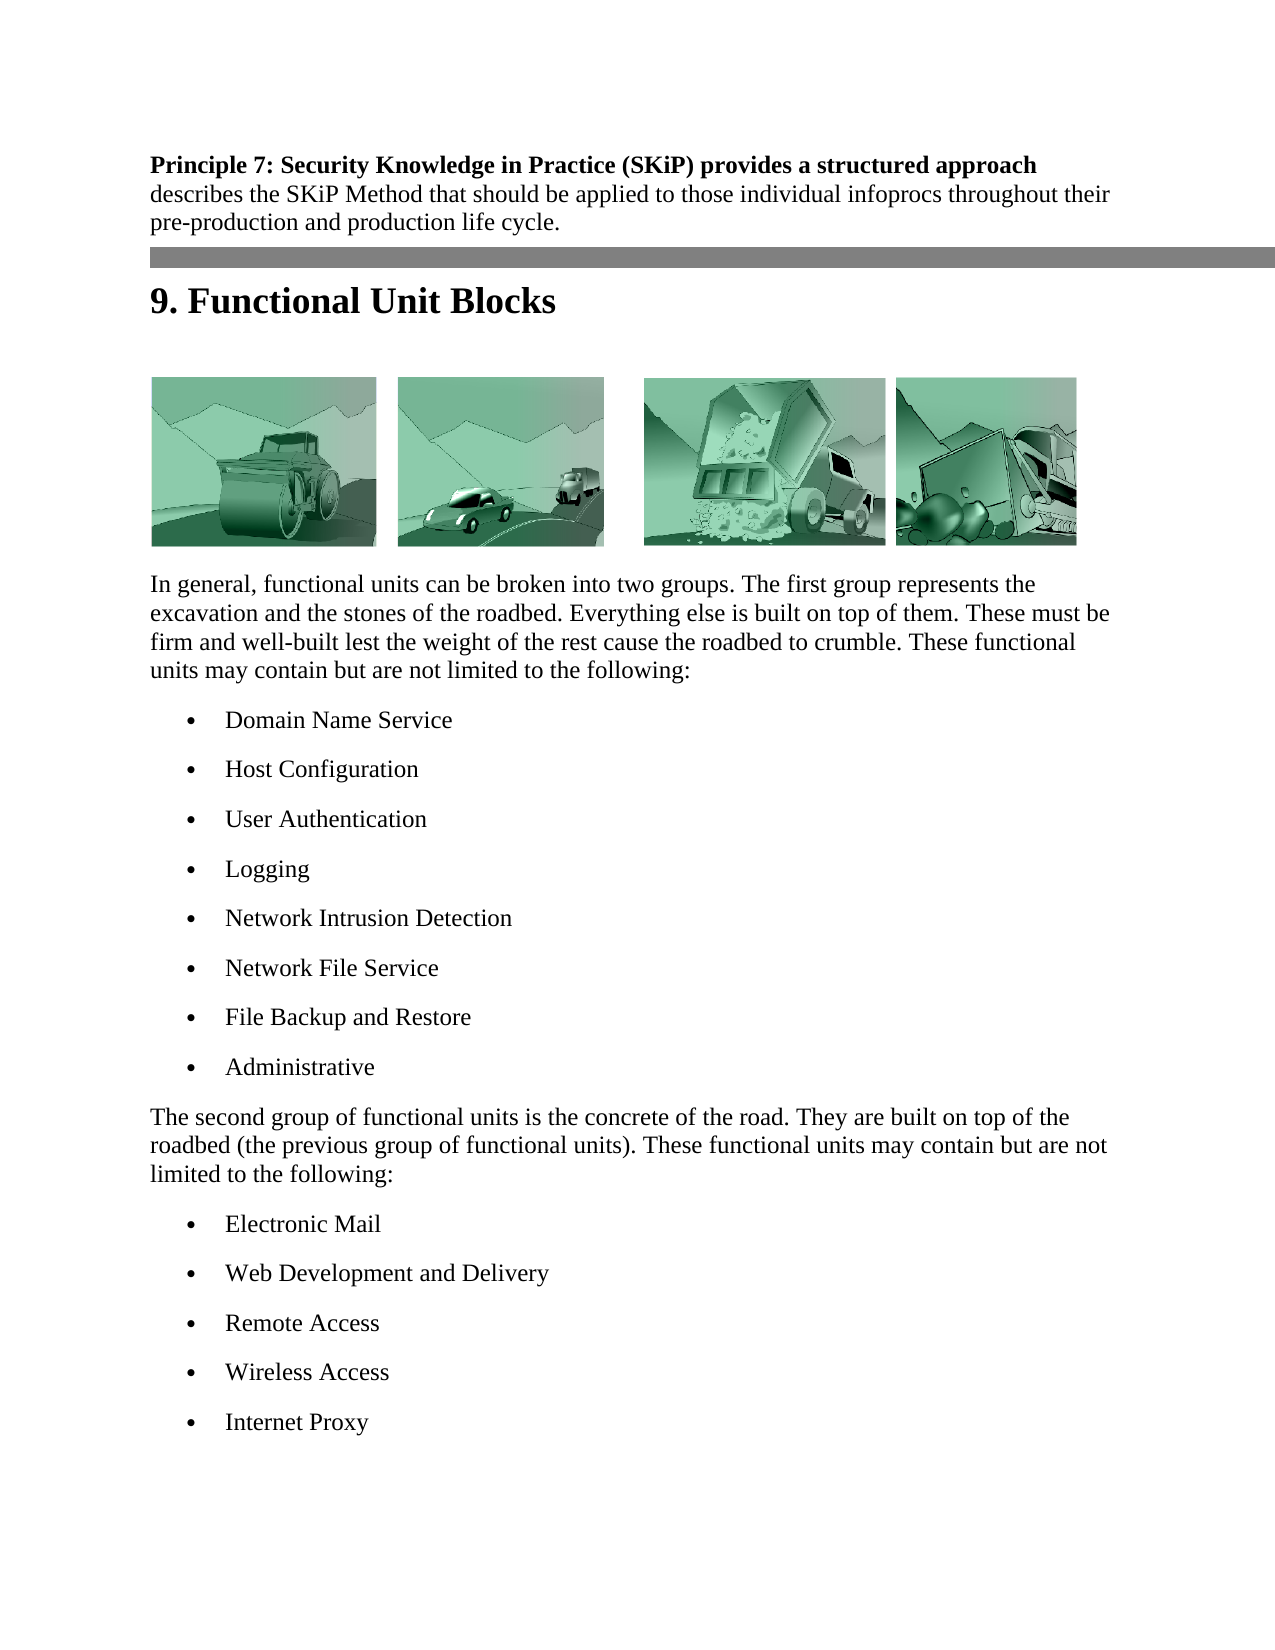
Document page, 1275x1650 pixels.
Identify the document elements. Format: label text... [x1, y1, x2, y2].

list File Backup and Restore [187, 1002, 1125, 1031]
list Administrative [187, 1052, 1125, 1081]
list Network File Service [187, 953, 1125, 982]
list Internet Proxy [187, 1407, 1125, 1436]
list Wireless Access [187, 1357, 1125, 1386]
table_cell [150, 364, 396, 559]
subtitle 9. Functional Unit Blocks [150, 279, 1125, 322]
text Principle 7: Security Knowledge in Practice (SKiP) provides a structured approach describes the SKiP Method that should be applied to those individual infoprocs throughout their pre-production and production life cycle. [150, 150, 1125, 236]
table_header [396, 333, 639, 364]
list User Authentication [187, 804, 1125, 833]
table_header [150, 333, 396, 364]
list Domain Name Service [187, 705, 1125, 734]
text The second group of functional units is the concrete of the road. They are built on top of the roadbed (the previous group of functional units). These functional units may contain but are not limited to the following: [150, 1102, 1125, 1188]
list Web Development and Delivery [187, 1258, 1125, 1287]
table_cell [396, 364, 639, 559]
list Network Intrusion Detection [187, 903, 1125, 932]
list Host Configuration [187, 754, 1125, 783]
list Remote Access [187, 1308, 1125, 1337]
list Logging [187, 854, 1125, 882]
table_cell [640, 364, 893, 559]
list Electronic Mail [187, 1209, 1125, 1237]
table_header [640, 333, 893, 364]
text In general, functional units can be broken into two groups. The first group represents the excavation and the stones of the roadbed. Everything else is built on top of them. These must be firm and well-built lest the weight of the rest cause the roadbed to crumble. These functional units may contain but are not limited to the following: [150, 569, 1125, 684]
table_header [893, 333, 1134, 364]
table_cell [893, 364, 1134, 559]
